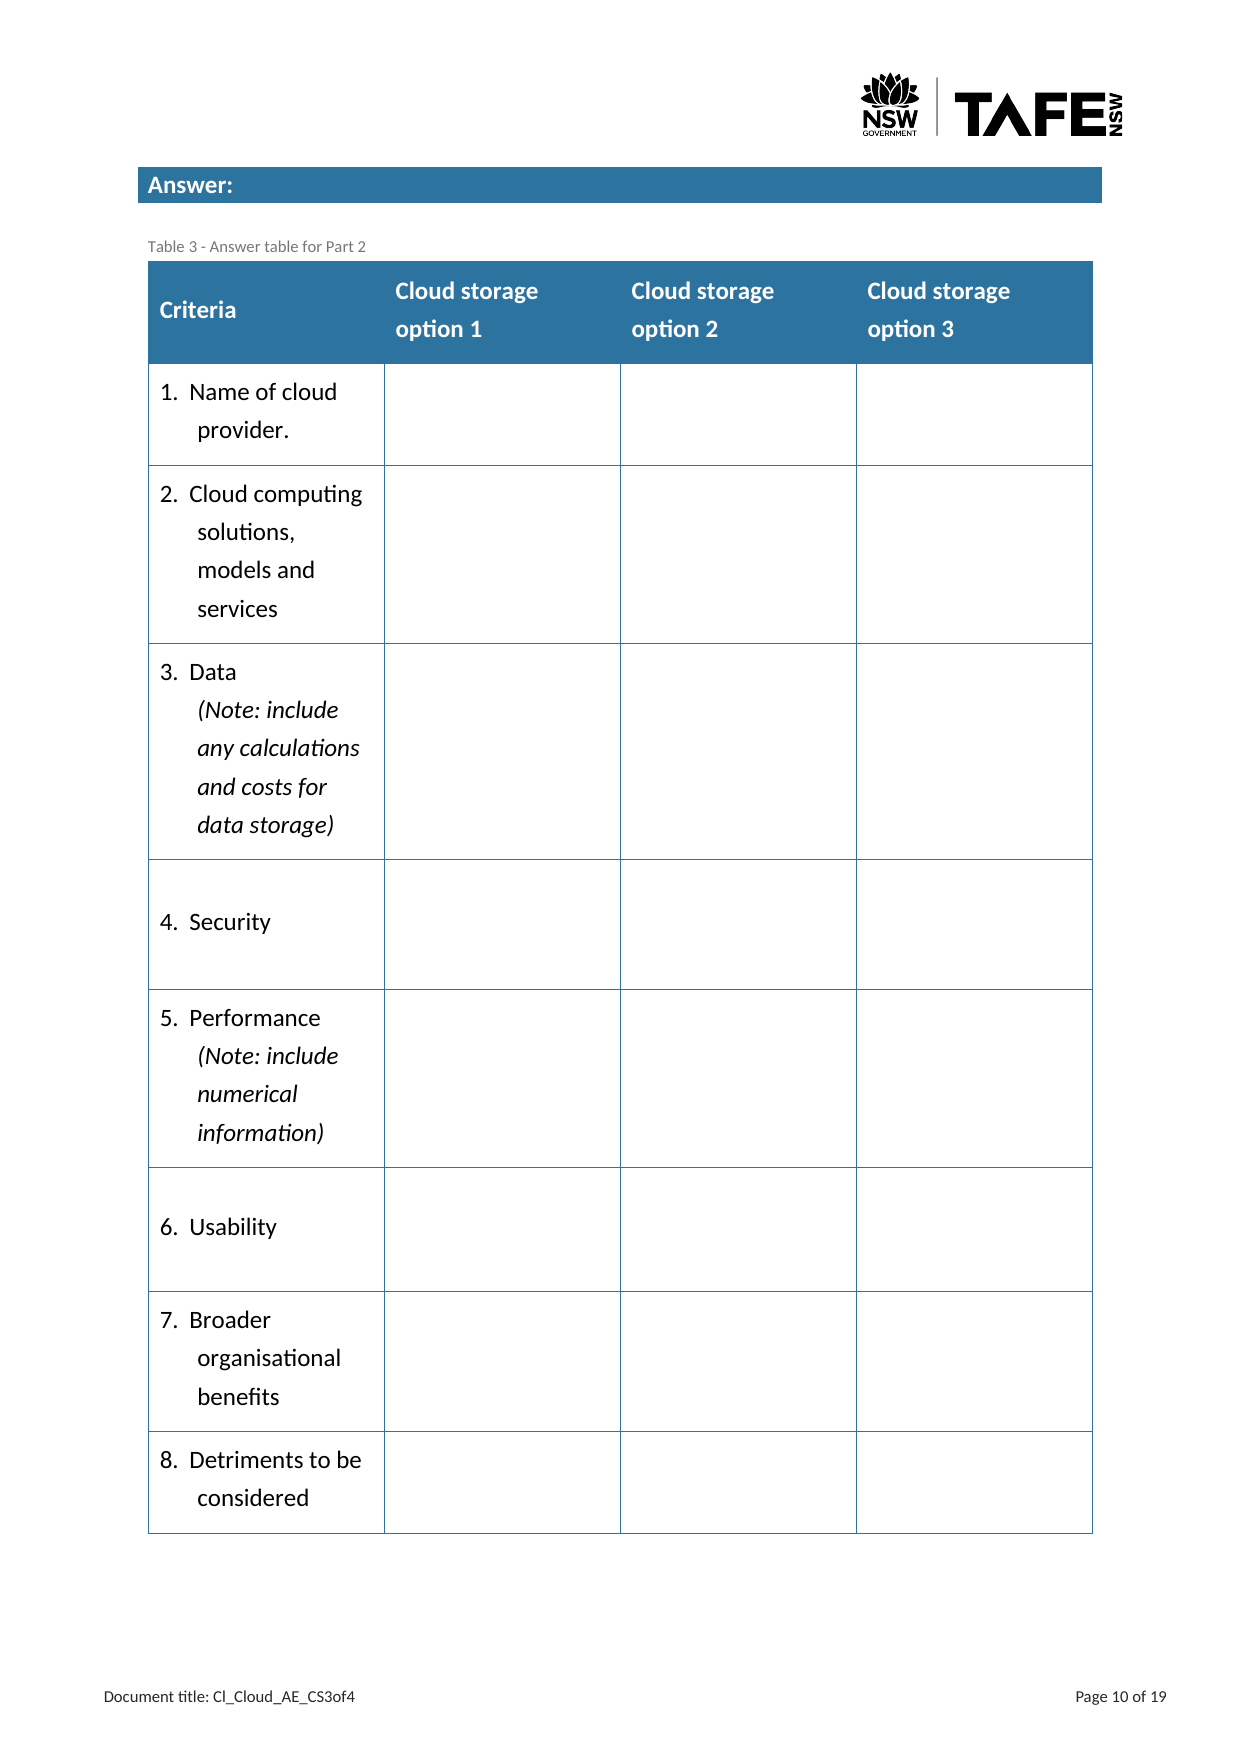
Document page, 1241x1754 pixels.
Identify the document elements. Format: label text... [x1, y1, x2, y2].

table_cell [385, 990, 620, 1167]
picture [861, 71, 1123, 137]
table_cell [385, 466, 620, 643]
table_cell [857, 466, 1092, 643]
table_cell [385, 644, 620, 859]
table_header Criteria [149, 262, 384, 363]
table_header Cloud storage option 1 [385, 262, 620, 363]
table_cell Broader organisational benefits [149, 1292, 384, 1431]
table_cell [385, 1432, 620, 1533]
table_cell [621, 1432, 856, 1533]
table_cell [857, 364, 1092, 465]
table_cell Detriments to be considered [149, 1432, 384, 1533]
table_header Cloud storage option 2 [621, 262, 856, 363]
table_cell [385, 1168, 620, 1291]
table_cell Cloud computing solutions, models and services [149, 466, 384, 643]
table_cell [621, 1292, 856, 1431]
table_cell [857, 860, 1092, 989]
table_cell [857, 1292, 1092, 1431]
table_cell [621, 1168, 856, 1291]
table_cell [857, 990, 1092, 1167]
text Answer: [139, 168, 1101, 202]
table_cell [621, 990, 856, 1167]
table_cell Data (Note: include any calculations and costs for data storage) [149, 644, 384, 859]
table_cell Usability [149, 1168, 384, 1291]
table_cell [385, 1292, 620, 1431]
text Table 3 - Answer table for Part 2 [148, 236, 1092, 256]
table_cell [385, 364, 620, 465]
table_cell [857, 644, 1092, 859]
table_cell Security [149, 860, 384, 989]
table_cell [857, 1168, 1092, 1291]
table_cell [621, 466, 856, 643]
table_cell [621, 644, 856, 859]
table_cell [385, 860, 620, 989]
table_cell [621, 860, 856, 989]
table_cell [621, 364, 856, 465]
table_cell Name of cloud provider. [149, 364, 384, 465]
table_cell [857, 1432, 1092, 1533]
table_cell Performance (Note: include numerical information) [149, 990, 384, 1167]
table_header Cloud storage option 3 [857, 262, 1092, 363]
